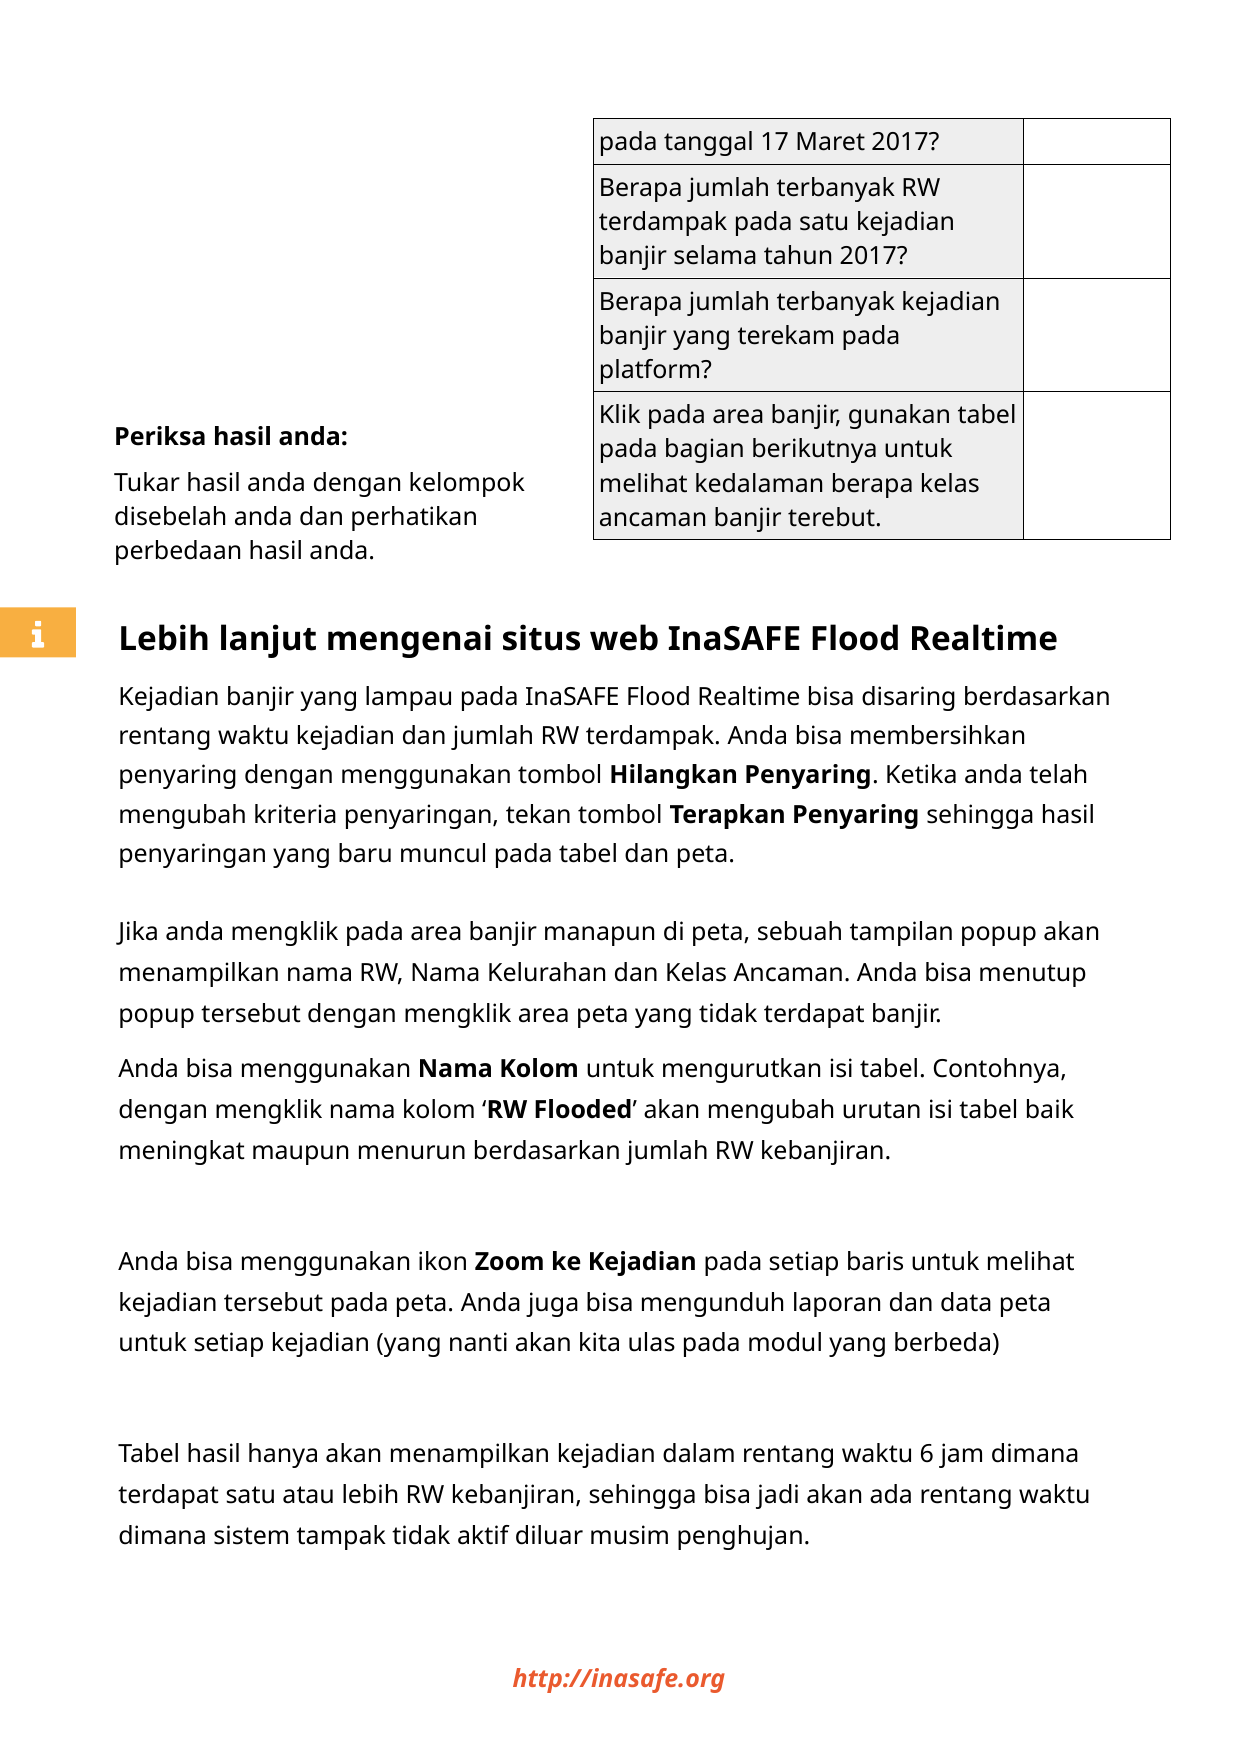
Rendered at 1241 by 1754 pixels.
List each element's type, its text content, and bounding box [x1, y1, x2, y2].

text Tabel hasil hanya akan menampilkan kejadian dalam rentang waktu 6 jam dimana terdapat satu atau lebih RW kebanjiran, sehingga bisa jadi akan ada rentang waktu dimana sistem tampak tidak aktif diluar musim penghujan. [118, 1436, 1122, 1552]
table_cell Klik pada area banjir, gunakan tabel pada bagian berikutnya untuk melihat kedalaman berapa kelas ancaman banjir terebut. [594, 392, 1023, 539]
table_cell [1024, 165, 1170, 277]
table_cell [1024, 279, 1170, 391]
text Jika anda mengklik pada area banjir manapun di peta, sebuah tampilan popup akan menampilkan nama RW, Nama Kelurahan dan Kelas Ancaman. Anda bisa menutup popup tersebut dengan mengklik area peta yang tidak terdapat banjir. [118, 914, 1122, 1029]
table_cell Berapa jumlah terbanyak RW terdampak pada satu kejadian banjir selama tahun 2017? [594, 165, 1023, 277]
text Anda bisa menggunakan Nama Kolom untuk mengurutkan isi tabel. Contohnya, dengan mengklik nama kolom ‘RW Flooded’ akan mengubah urutan isi tabel baik meningkat maupun menurun berdasarkan jumlah RW kebanjiran. [118, 1051, 1122, 1167]
text Kejadian banjir yang lampau pada InaSAFE Flood Realtime bisa disaring berdasarkan rentang waktu kejadian dan jumlah RW terdampak. Anda bisa membersihkan penyaring dengan menggunakan tombol Hilangkan Penyaring. Ketika anda telah mengubah kriteria penyaringan, tekan tombol Terapkan Penyaring sehingga hasil penyaringan yang baru muncul pada tabel dan peta. [118, 679, 1122, 869]
text Anda bisa menggunakan ikon Zoom ke Kejadian pada setiap baris untuk melihat kejadian tersebut pada peta. Anda juga bisa mengunduh laporan dan data peta untuk setiap kejadian (yang nanti akan kita ulas pada modul yang berbeda) [118, 1243, 1122, 1359]
subtitle Lebih lanjut mengenai situs web InaSAFE Flood Realtime [118, 615, 1122, 660]
table_cell [1024, 392, 1170, 539]
table_cell Berapa jumlah terbanyak kejadian banjir yang terekam pada platform? [594, 279, 1023, 391]
table_cell [1024, 119, 1170, 164]
table_cell pada tanggal 17 Maret 2017? [594, 119, 1023, 164]
